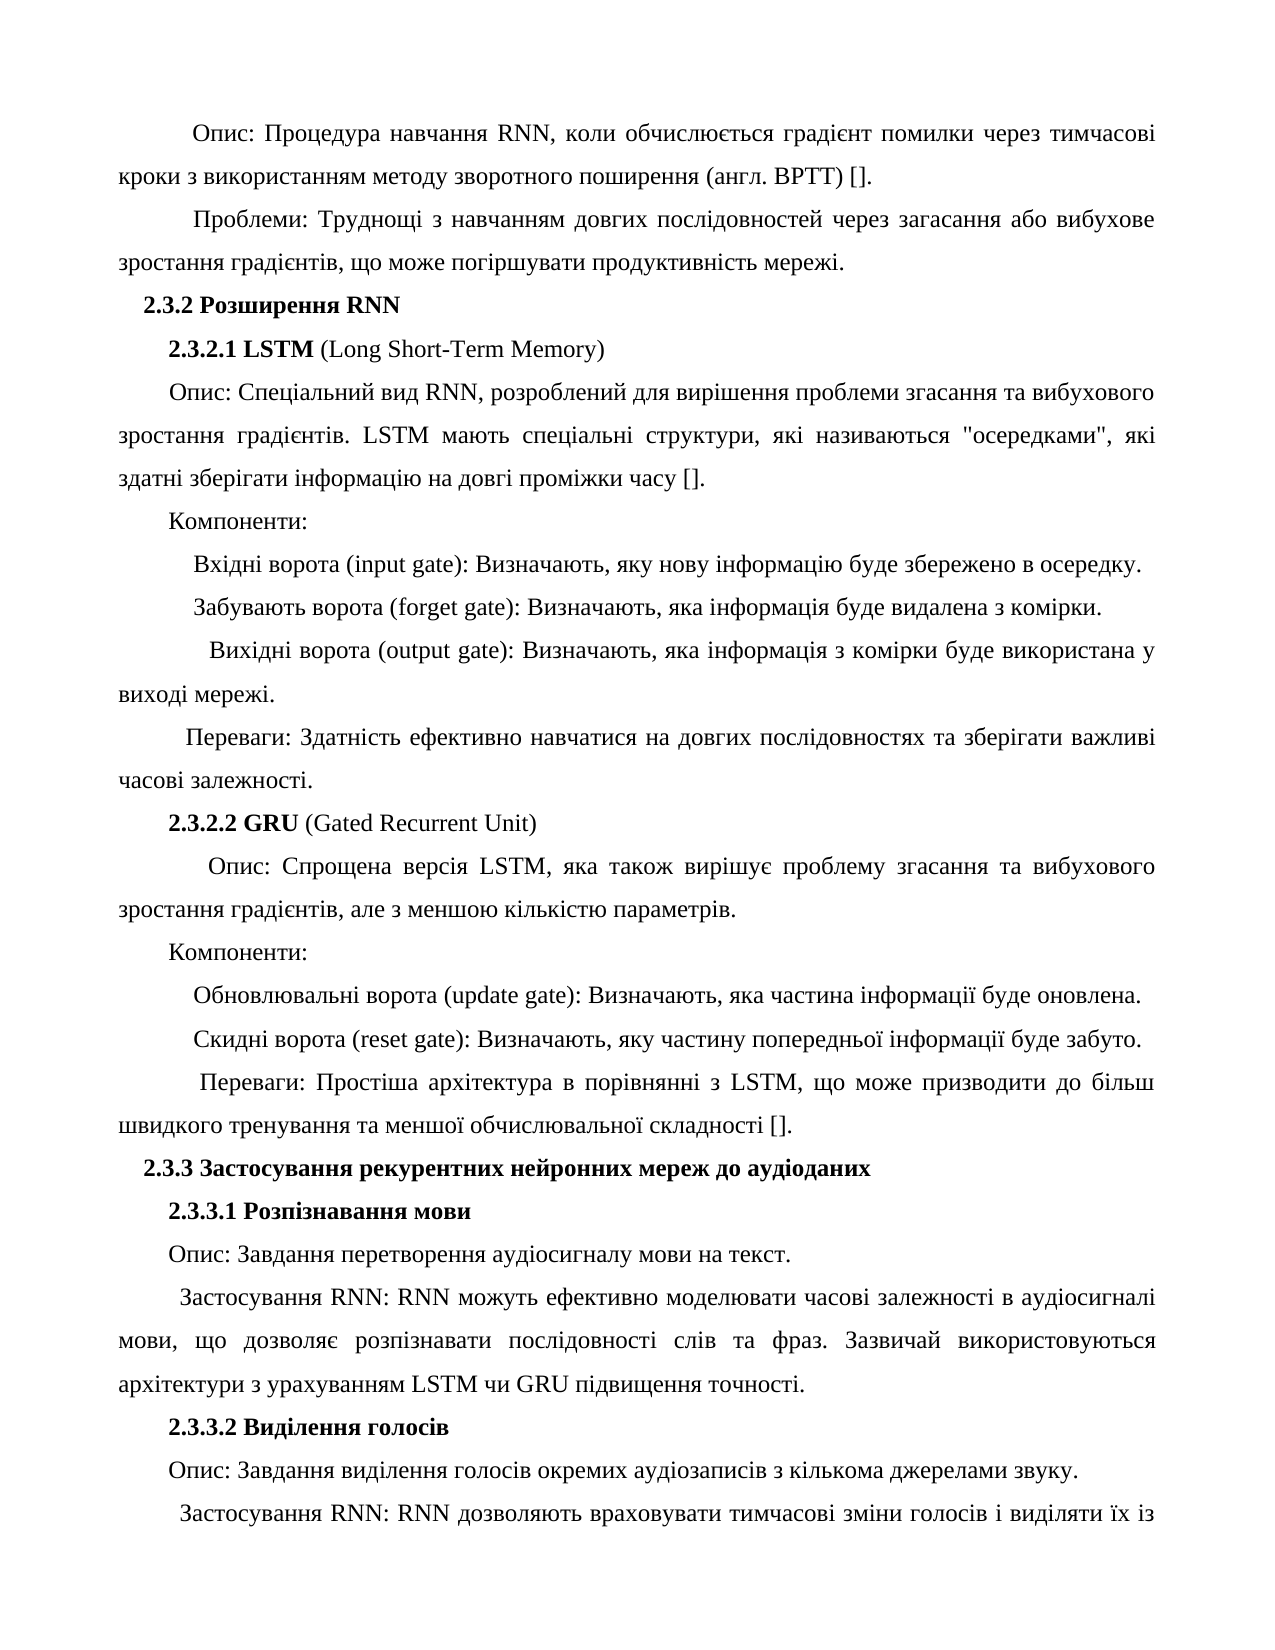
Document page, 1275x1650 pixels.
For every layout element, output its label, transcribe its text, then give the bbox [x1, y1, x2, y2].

text Вихідні ворота (output gate): Визначають, яка інформація з комірки буде використана у виході мережі. [118, 636, 1157, 707]
text Компоненти: [118, 506, 1157, 535]
text 2.3.3.2 Виділення голосів [118, 1412, 1157, 1441]
text Опис: Завдання виділення голосів окремих аудіозаписів з кількома джерелами звуку. [118, 1455, 1157, 1484]
text Опис: Завдання перетворення аудіосигналу мови на текст. [118, 1239, 1157, 1268]
text Застосування RNN: RNN можуть ефективно моделювати часові залежності в аудіосигналі мови, що дозволяє розпізнавати послідовності слів та фраз. Зазвичай використовуються архітектури з урахуванням LSTM чи GRU підвищення точності. [118, 1282, 1157, 1397]
text Забувають ворота (forget gate): Визначають, яка інформація буде видалена з комірки. [118, 592, 1157, 621]
text Опис: Спеціальний вид RNN, розроблений для вирішення проблеми згасання та вибухового зростання градієнтів. LSTM мають спеціальні структури, які називаються "осередками", які здатні зберігати інформацію на довгі проміжки часу []. [118, 377, 1157, 492]
text Опис: Процедура навчання RNN, коли обчислюється градієнт помилки через тимчасові кроки з використанням методу зворотного поширення (англ. BPTT) []. [118, 118, 1157, 190]
text Компоненти: [118, 937, 1157, 966]
text Вхідні ворота (input gate): Визначають, яку нову інформацію буде збережено в осередку. [118, 549, 1157, 578]
text 2.3.2 Розширення RNN [118, 291, 1157, 319]
text Переваги: Здатність ефективно навчатися на довгих послідовностях та зберігати важливі часові залежності. [118, 722, 1157, 794]
text Проблеми: Труднощі з навчанням довгих послідовностей через загасання або вибухове зростання градієнтів, що може погіршувати продуктивність мережі. [118, 204, 1157, 276]
text Переваги: Простіша архітектура в порівнянні з LSTM, що може призводити до більш швидкого тренування та меншої обчислювальної складності []. [118, 1067, 1157, 1139]
text Опис: Спрощена версія LSTM, яка також вирішує проблему згасання та вибухового зростання градієнтів, але з меншою кількістю параметрів. [118, 851, 1157, 923]
text 2.3.3 Застосування рекурентних нейронних мереж до аудіоданих [118, 1153, 1157, 1182]
text 2.3.3.1 Розпізнавання мови [118, 1196, 1157, 1225]
text Скидні ворота (reset gate): Визначають, яку частину попередньої інформації буде забуто. [118, 1024, 1157, 1052]
text Обновлювальні ворота (update gate): Визначають, яка частина інформації буде оновлена. [118, 981, 1157, 1009]
text 2.3.2.1 LSTM (Long Short-Term Memory) [118, 334, 1157, 362]
text 2.3.2.2 GRU (Gated Recurrent Unit) [118, 808, 1157, 837]
text Застосування RNN: RNN дозволяють враховувати тимчасові зміни голосів і виділяти їх із [118, 1498, 1157, 1527]
